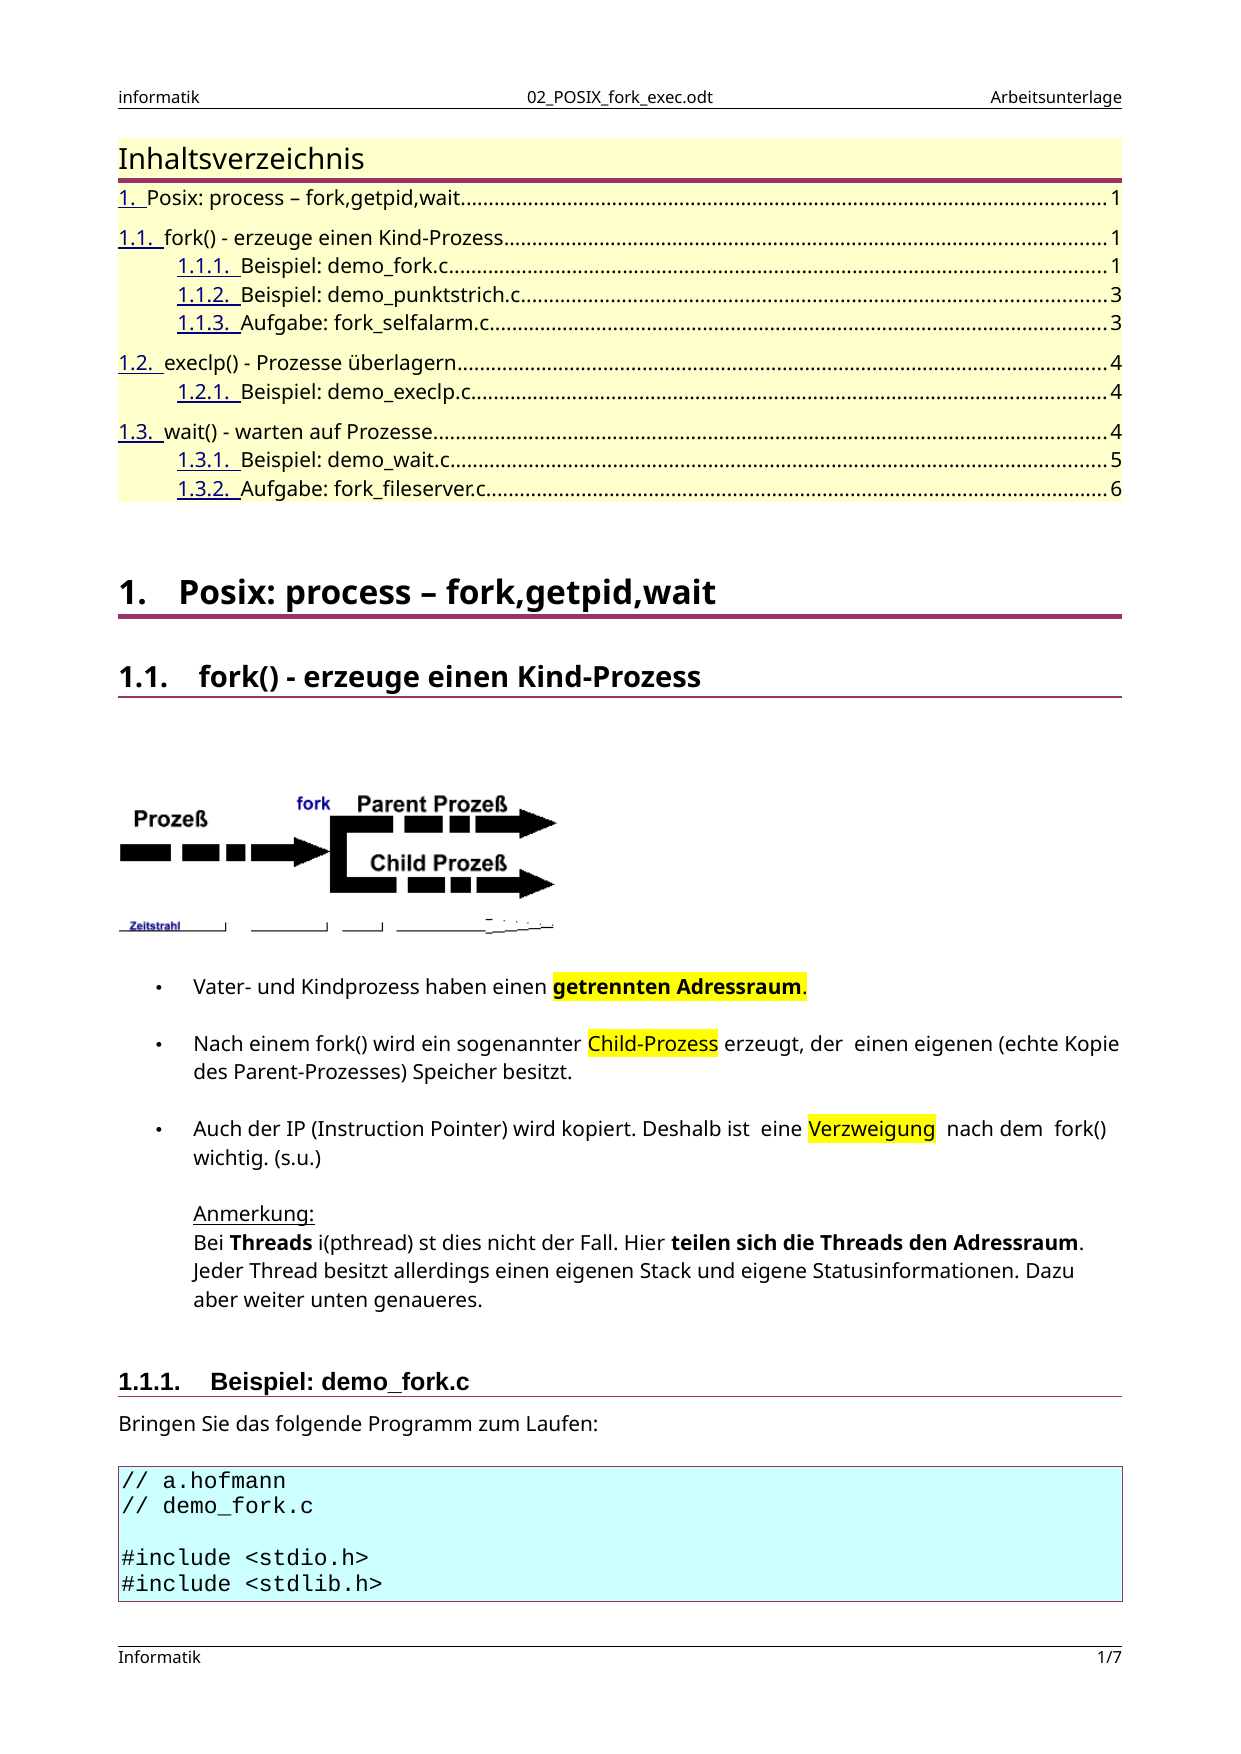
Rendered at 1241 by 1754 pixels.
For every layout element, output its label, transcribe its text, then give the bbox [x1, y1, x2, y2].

text 1.2. execlp() - Prozesse überlagern 4 [118, 348, 1122, 377]
text #include <stdio.h> [119, 1544, 1122, 1570]
text 1.3.2. Aufgabe: fork_fileserver.c 6 [177, 474, 1122, 502]
subtitle fork() - erzeuge einen Kind-Prozess [118, 657, 1122, 696]
text 1.1.1. Beispiel: demo_fork.c 1 [177, 251, 1122, 280]
text // a.hofmann [119, 1467, 1122, 1492]
text 1.1. fork() - erzeuge einen Kind-Prozess 1 [118, 223, 1122, 251]
text 1.1.3. Aufgabe: fork_selfalarm.c 3 [177, 308, 1122, 337]
text 1.3.1. Beispiel: demo_wait.c 5 [177, 446, 1122, 474]
subtitle Inhaltsverzeichnis [118, 138, 1122, 178]
text 1.2.1. Beispiel: demo_execlp.c 4 [177, 377, 1122, 405]
picture [118, 792, 559, 944]
text // demo_fork.c [119, 1492, 1122, 1518]
list Nach einem fork() wird ein sogenannter Child-Prozess erzeugt, der einen eigenen (echte Kopie des Parent-Prozesses) Speicher besitzt. [156, 1029, 1122, 1086]
text 1.1.2. Beispiel: demo_punktstrich.c 3 [177, 280, 1122, 308]
subtitle Posix: process – fork,getpid,wait [118, 568, 1122, 614]
text #include <stdlib.h> [119, 1570, 1122, 1601]
subtitle Beispiel: demo_fork.c [118, 1367, 1122, 1396]
text Bringen Sie das folgende Programm zum Laufen: [118, 1409, 1122, 1466]
list Auch der IP (Instruction Pointer) wird kopiert. Deshalb ist eine Verzweigung nach dem fork() wichtig. (s.u.) Anmerkung: Bei Threads i(pthread) st dies nicht der Fall. Hier teilen sich die Threads den Adressraum. Jeder Thread besitzt allerdings einen eigenen Stack und eigene Statusinformationen. Dazu aber weiter unten genaueres. [156, 1114, 1122, 1342]
text 1. Posix: process – fork,getpid,wait 1 [118, 183, 1122, 211]
text 1.3. wait() - warten auf Prozesse 4 [118, 417, 1122, 446]
list Vater- und Kindprozess haben einen getrennten Adressraum. [156, 972, 1122, 1001]
